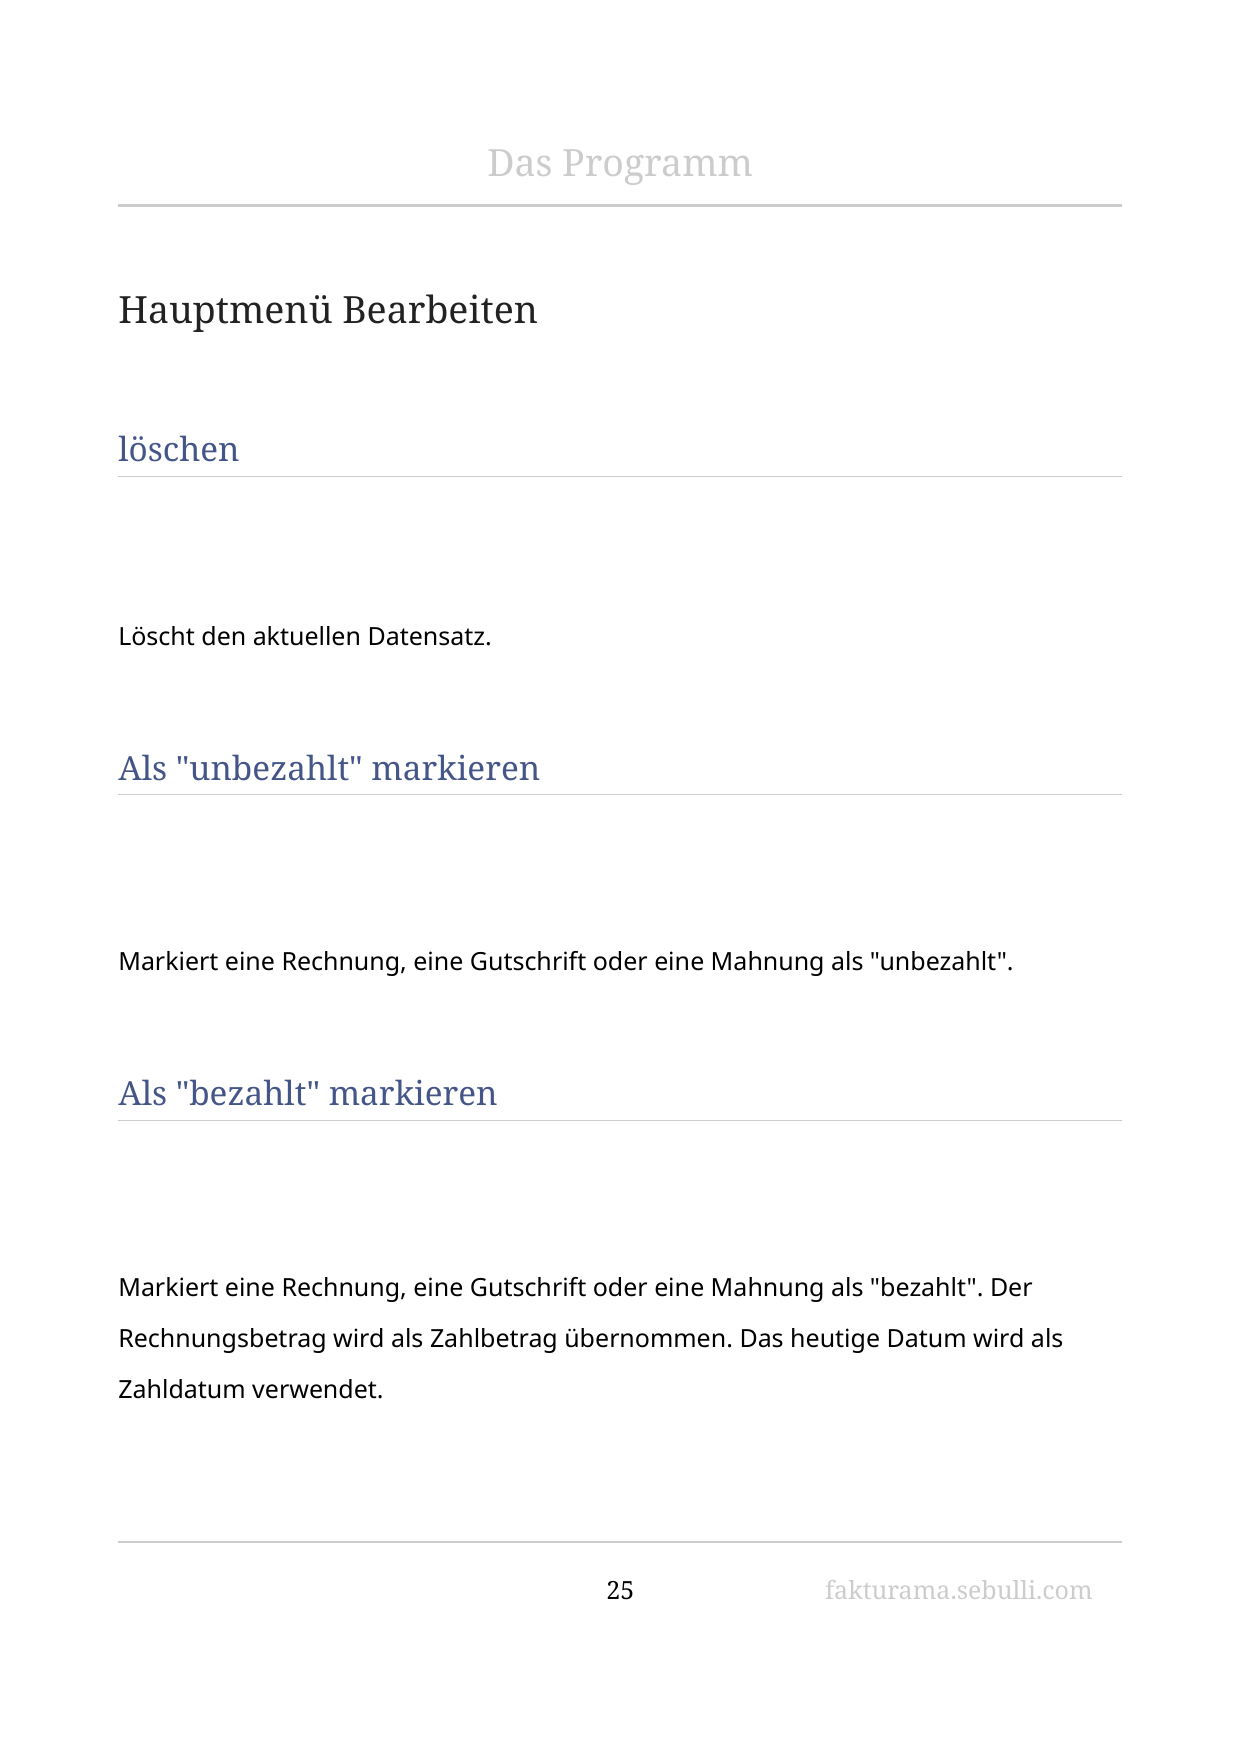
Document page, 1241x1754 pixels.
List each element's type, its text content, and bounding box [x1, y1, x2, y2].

subtitle löschen [118, 426, 1122, 476]
text Markiert eine Rechnung, eine Gutschrift oder eine Mahnung als "unbezahlt". [118, 944, 1122, 978]
subtitle Als "bezahlt" markieren [118, 1070, 1122, 1120]
text Löscht den aktuellen Datensatz. [118, 618, 1122, 652]
subtitle Als "unbezahlt" markieren [118, 744, 1122, 794]
subtitle Hauptmenü Bearbeiten [118, 283, 1122, 334]
text Markiert eine Rechnung, eine Gutschrift oder eine Mahnung als "bezahlt". Der Rechnungsbetrag wird als Zahlbetrag übernommen. Das heutige Datum wird als Zahldatum verwendet. [118, 1269, 1122, 1405]
